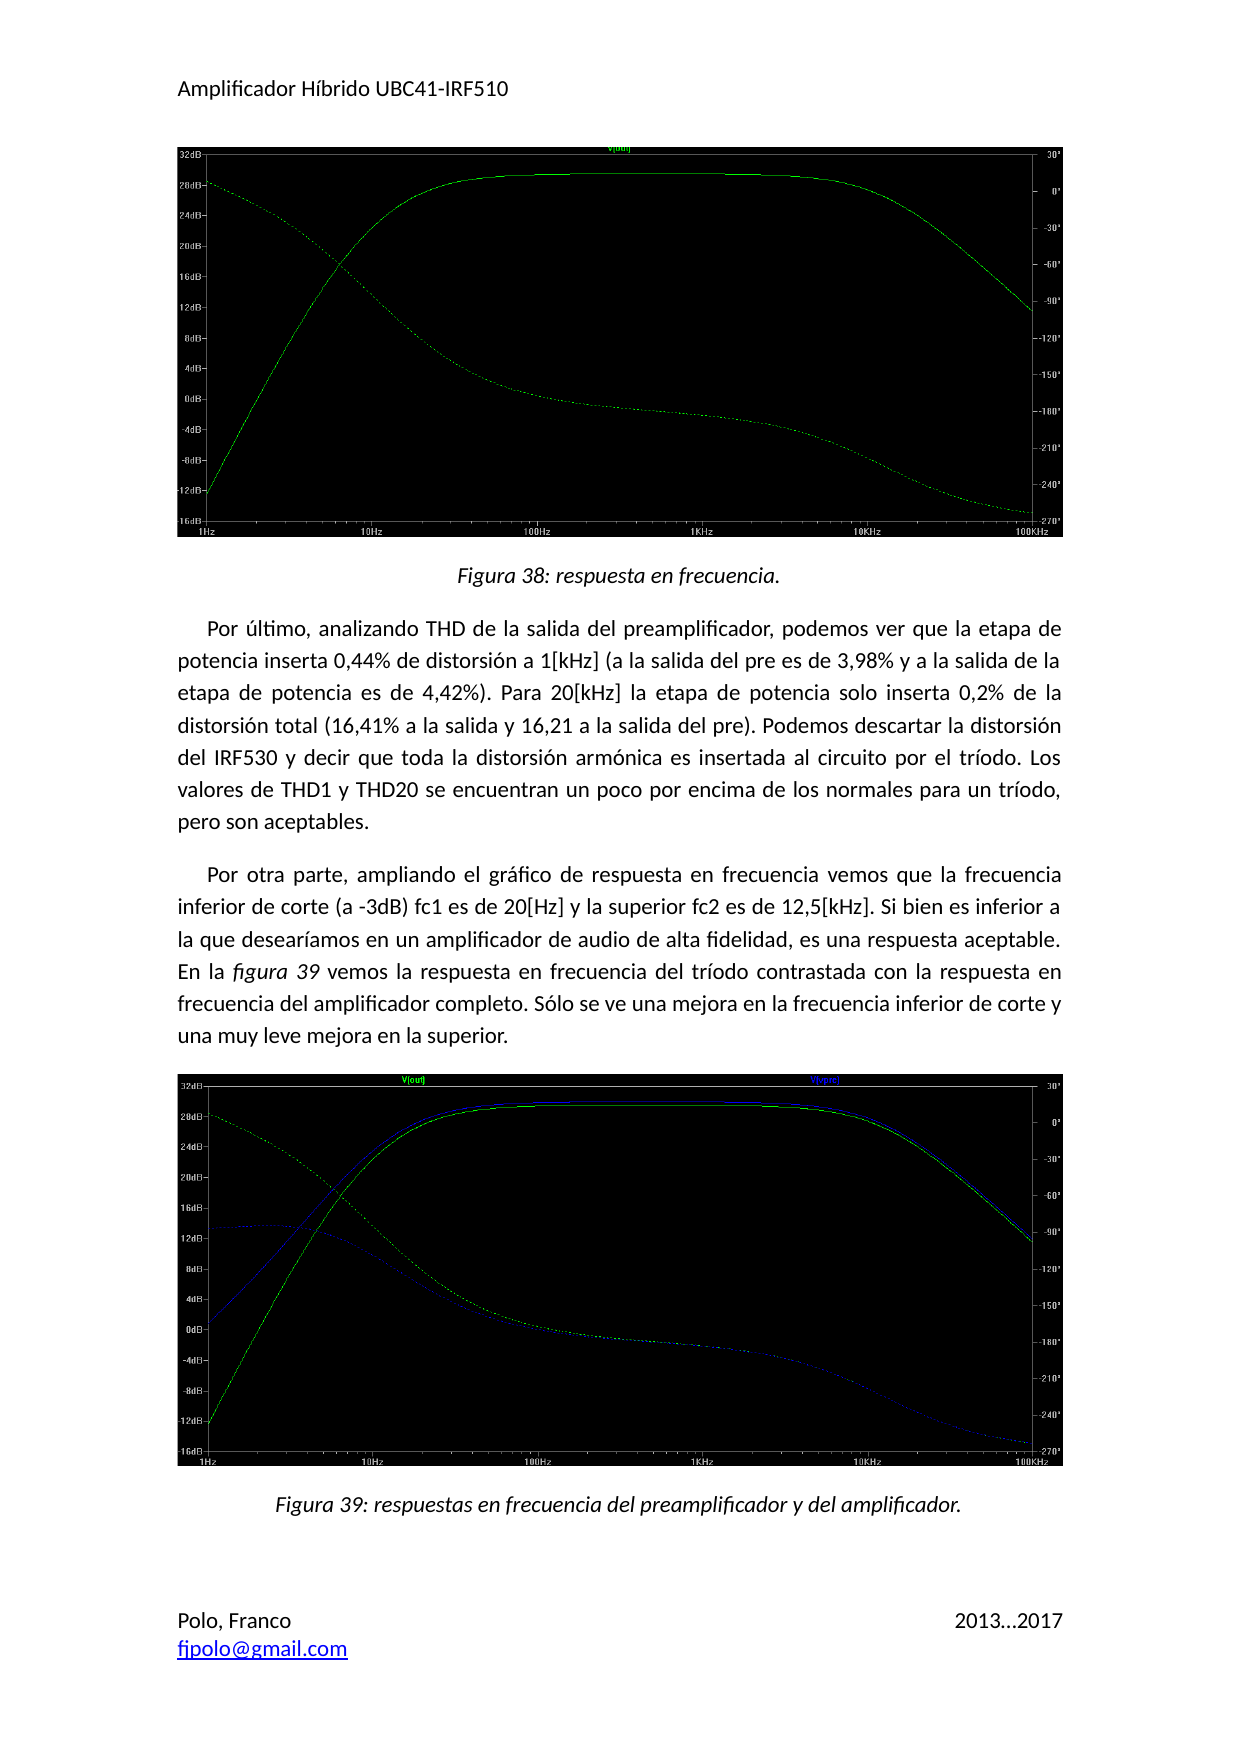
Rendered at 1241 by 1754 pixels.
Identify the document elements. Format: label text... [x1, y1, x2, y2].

text Figura 38: respuesta en frecuencia. [177, 561, 1063, 589]
text Por último, analizando THD de la salida del preamplificador, podemos ver que la etapa de potencia inserta 0,44% de distorsión a 1[kHz] (a la salida del pre es de 3,98% y a la salida de la etapa de potencia es de 4,42%). Para 20[kHz] la etapa de potencia solo inserta 0,2% de la distorsión total (16,41% a la salida y 16,21 a la salida del pre). Podemos descartar la distorsión del IRF530 y decir que toda la distorsión armónica es insertada al circuito por el tríodo. Los valores de THD1 y THD20 se encuentran un poco por encima de los normales para un tríodo, pero son aceptables. [177, 614, 1063, 835]
text Por otra parte, ampliando el gráfico de respuesta en frecuencia vemos que la frecuencia inferior de corte (a -3dB) fc1 es de 20[Hz] y la superior fc2 es de 12,5[kHz]. Si bien es inferior a la que desearíamos en un amplificador de audio de alta fidelidad, es una respuesta aceptable. En la figura 39 vemos la respuesta en frecuencia del tríodo contrastada con la respuesta en frecuencia del amplificador completo. Sólo se ve una mejora en la frecuencia inferior de corte y una muy leve mejora en la superior. [177, 860, 1063, 1049]
text Figura 39: respuestas en frecuencia del preamplificador y del amplificador. [177, 1491, 1063, 1518]
